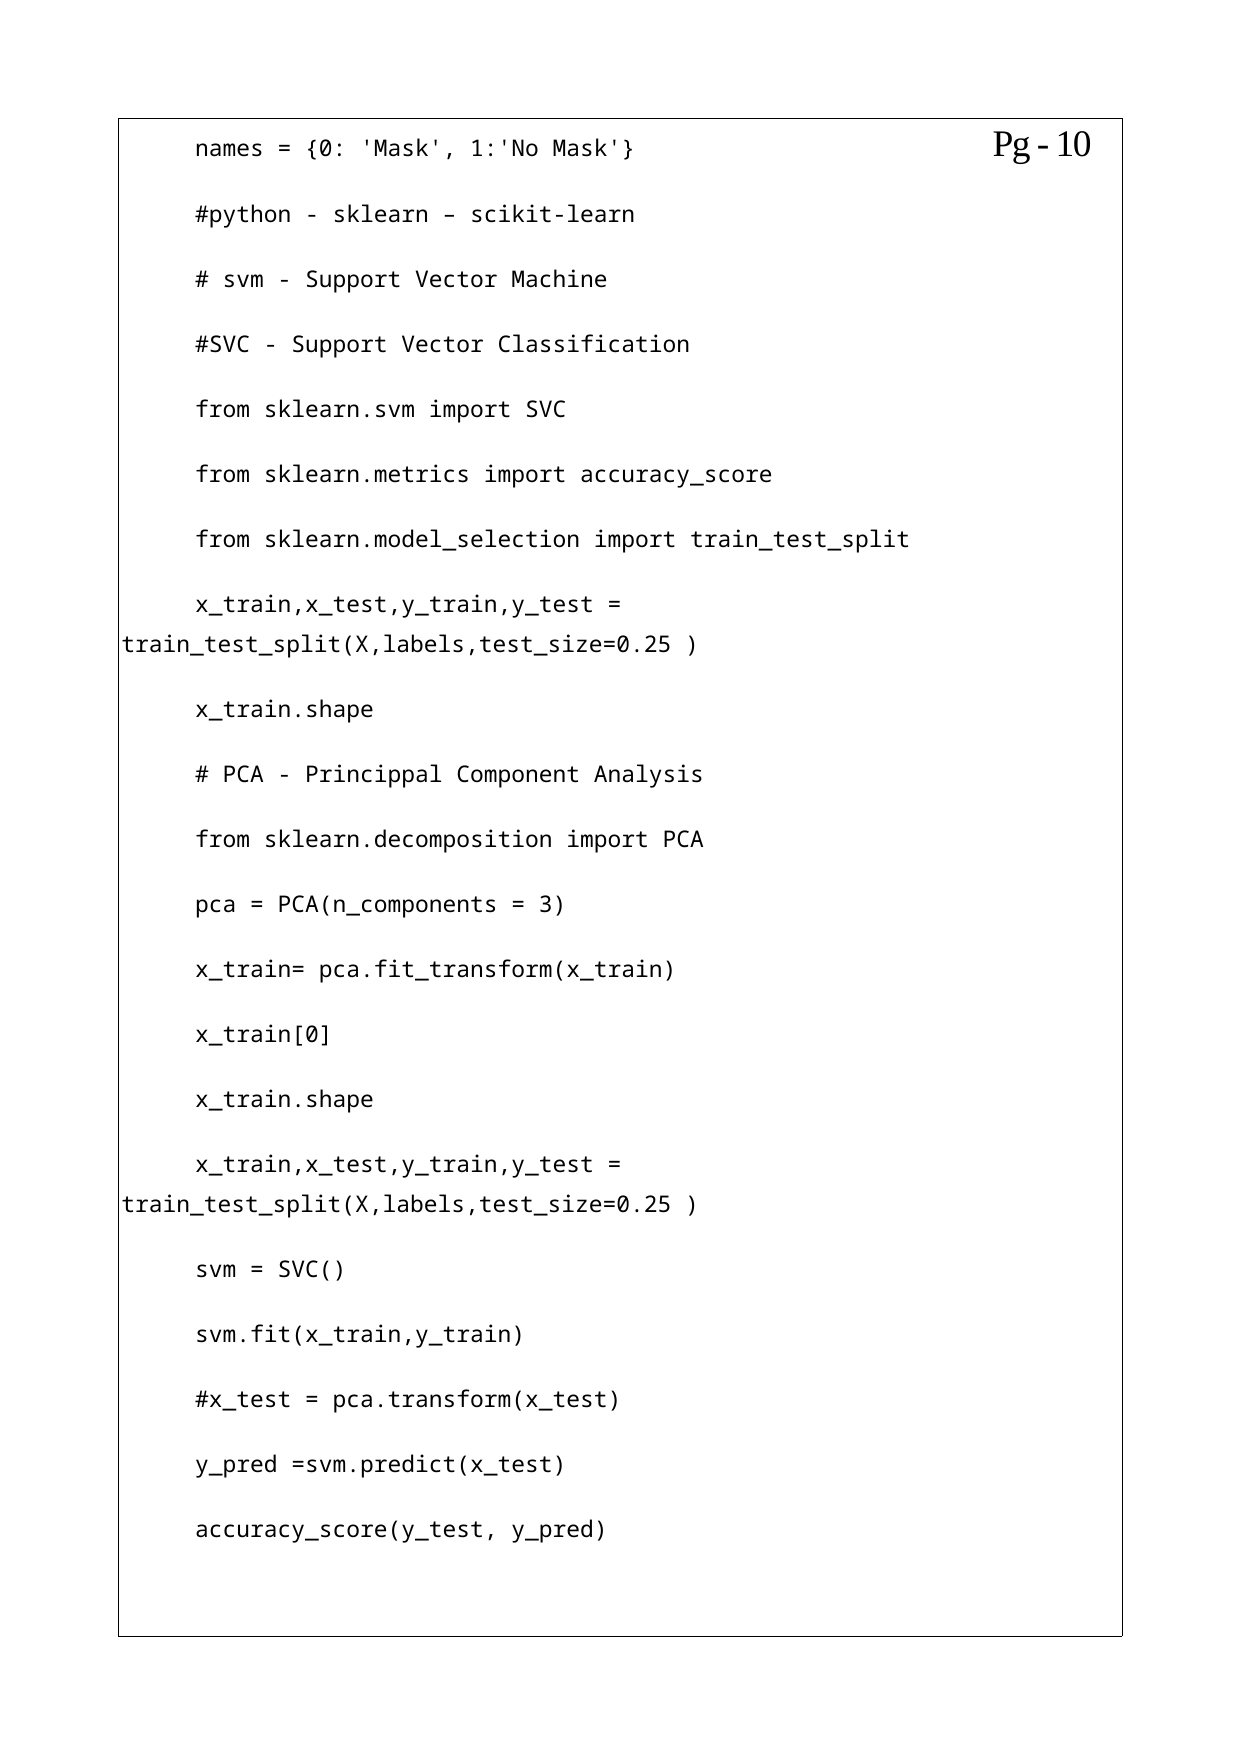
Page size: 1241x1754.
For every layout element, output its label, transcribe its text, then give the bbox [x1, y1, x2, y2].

text accuracy_score(y_test, y_pred) [121, 1504, 1119, 1544]
text # PCA - Princippal Component Analysis [121, 749, 1119, 789]
text from sklearn.decomposition import PCA [121, 814, 1119, 854]
text pca = PCA(n_components = 3) [121, 879, 1119, 919]
text y_pred =svm.predict(x_test) [121, 1439, 1119, 1479]
text # svm - Support Vector Machine [121, 254, 1119, 294]
text x_train,x_test,y_train,y_test = train_test_split(X,labels,test_size=0.25 ) [121, 1139, 1119, 1219]
text x_train.shape [121, 1074, 1119, 1114]
text x_train= pca.fit_transform(x_train) [121, 944, 1119, 984]
text svm.fit(x_train,y_train) [121, 1309, 1119, 1349]
text from sklearn.svm import SVC [121, 384, 1119, 424]
text from sklearn.metrics import accuracy_score [121, 449, 1119, 489]
text #SVC - Support Vector Classification [121, 319, 1119, 359]
text #python - sklearn – scikit-learn [121, 189, 1119, 229]
text x_train[0] [121, 1009, 1119, 1049]
text x_train,x_test,y_train,y_test = train_test_split(X,labels,test_size=0.25 ) [121, 579, 1119, 659]
text x_train.shape [121, 684, 1119, 724]
text names = {0: 'Mask', 1:'No Mask'} Pg - 10 [121, 121, 1119, 164]
text svm = SVC() [121, 1244, 1119, 1284]
text #x_test = pca.transform(x_test) [121, 1374, 1119, 1414]
text from sklearn.model_selection import train_test_split [121, 514, 1119, 554]
